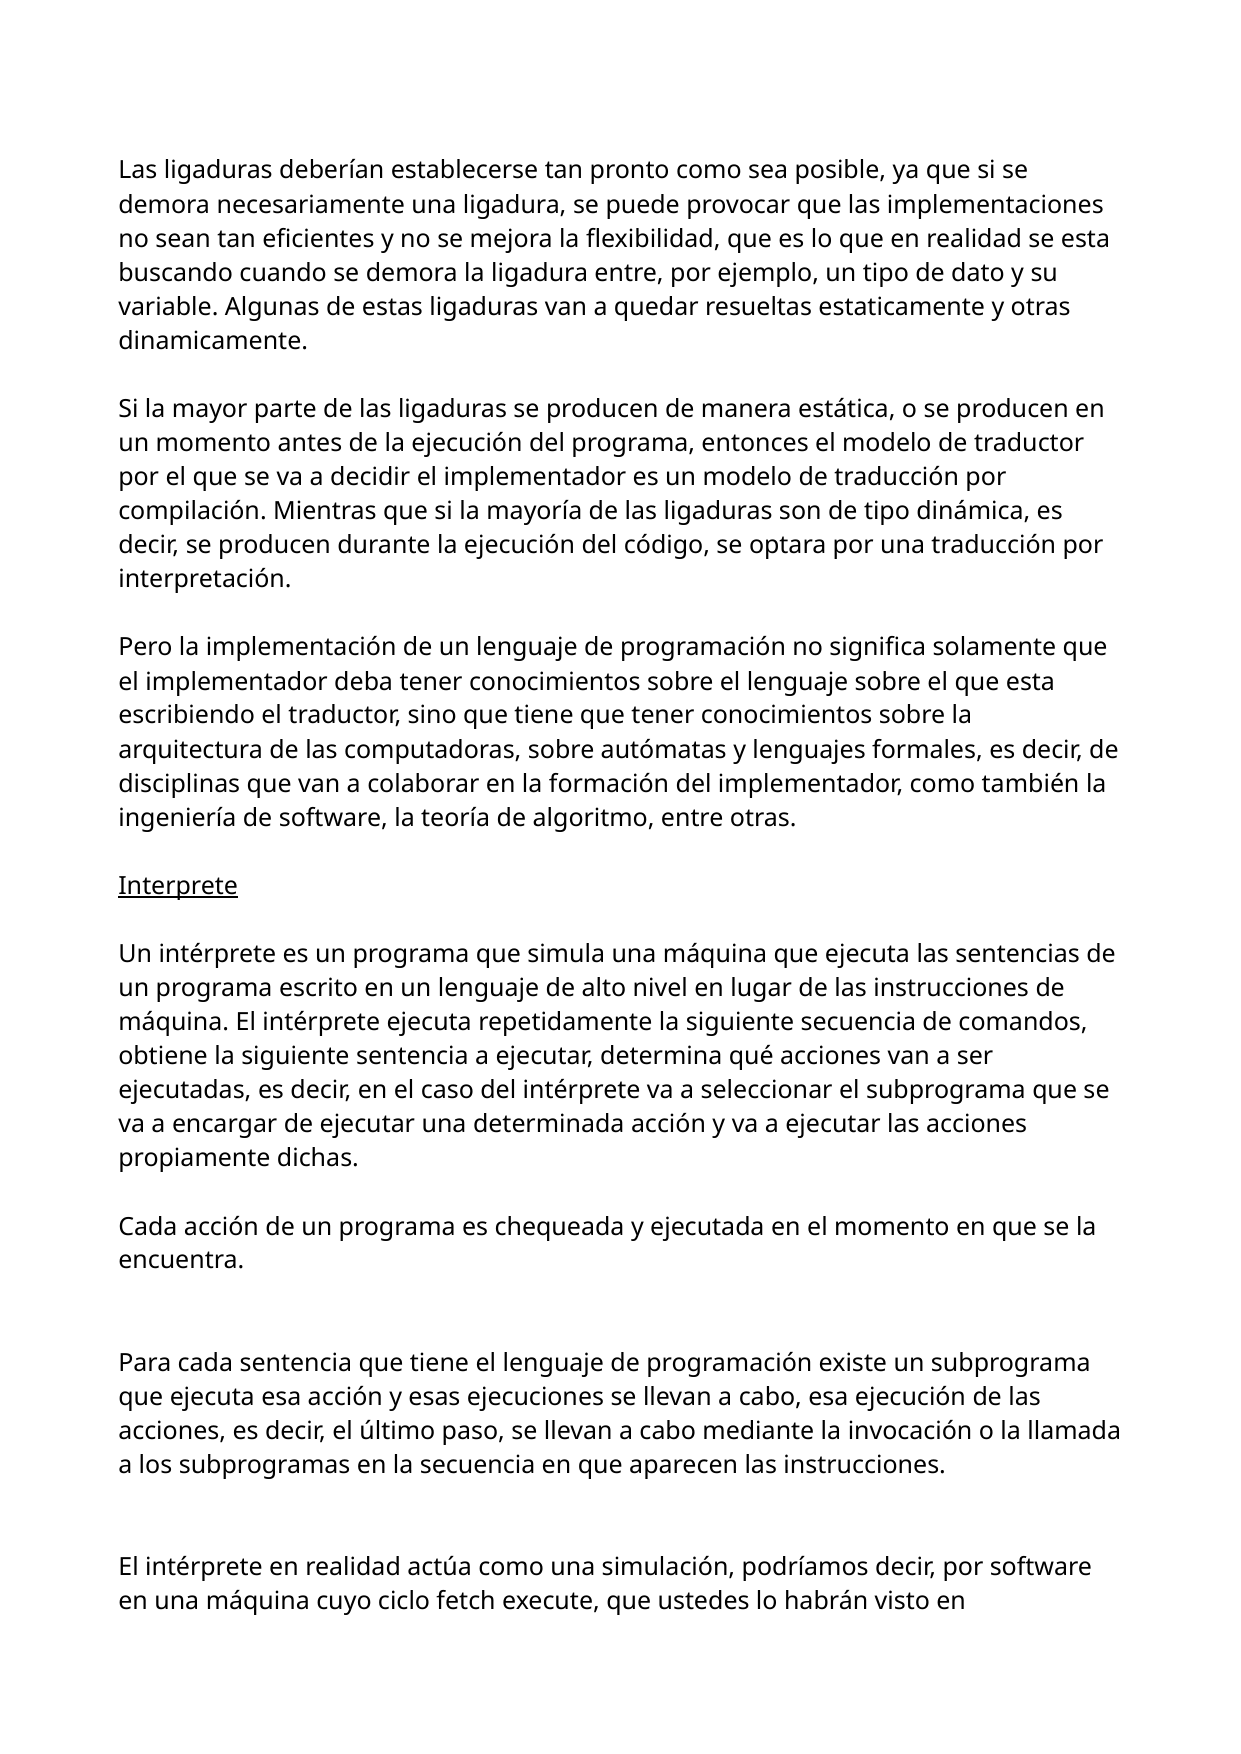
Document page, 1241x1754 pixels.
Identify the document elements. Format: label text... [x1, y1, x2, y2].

text Un intérprete es un programa que simula una máquina que ejecuta las sentencias de un programa escrito en un lenguaje de alto nivel en lugar de las instrucciones de máquina. El intérprete ejecuta repetidamente la siguiente secuencia de comandos, obtiene la siguiente sentencia a ejecutar, determina qué acciones van a ser ejecutadas, es decir, en el caso del intérprete va a seleccionar el subprograma que se va a encargar de ejecutar una determinada acción y va a ejecutar las acciones propiamente dichas. [118, 936, 1122, 1174]
text Pero la implementación de un lenguaje de programación no significa solamente que el implementador deba tener conocimientos sobre el lenguaje sobre el que esta escribiendo el traductor, sino que tiene que tener conocimientos sobre la arquitectura de las computadoras, sobre autómatas y lenguajes formales, es decir, de disciplinas que van a colaborar en la formación del implementador, como también la ingeniería de software, la teoría de algoritmo, entre otras. [118, 629, 1122, 833]
text Las ligaduras deberían establecerse tan pronto como sea posible, ya que si se demora necesariamente una ligadura, se puede provocar que las implementaciones no sean tan eficientes y no se mejora la flexibilidad, que es lo que en realidad se esta buscando cuando se demora la ligadura entre, por ejemplo, un tipo de dato y su variable. Algunas de estas ligaduras van a quedar resueltas estaticamente y otras dinamicamente. [118, 152, 1122, 357]
text interpretación. [118, 561, 1122, 595]
text Interprete [118, 867, 1122, 902]
text Cada acción de un programa es chequeada y ejecutada en el momento en que se la encuentra. [118, 1208, 1122, 1276]
text Si la mayor parte de las ligaduras se producen de manera estática, o se producen en un momento antes de la ejecución del programa, entonces el modelo de traductor por el que se va a decidir el implementador es un modelo de traducción por compilación. Mientras que si la mayoría de las ligaduras son de tipo dinámica, es decir, se producen durante la ejecución del código, se optara por una traducción por [118, 391, 1122, 561]
text Para cada sentencia que tiene el lenguaje de programación existe un subprograma que ejecuta esa acción y esas ejecuciones se llevan a cabo, esa ejecución de las acciones, es decir, el último paso, se llevan a cabo mediante la invocación o la llamada a los subprogramas en la secuencia en que aparecen las instrucciones. [118, 1344, 1122, 1481]
text El intérprete en realidad actúa como una simulación, podríamos decir, por software en una máquina cuyo ciclo fetch execute, que ustedes lo habrán visto en [118, 1549, 1122, 1617]
